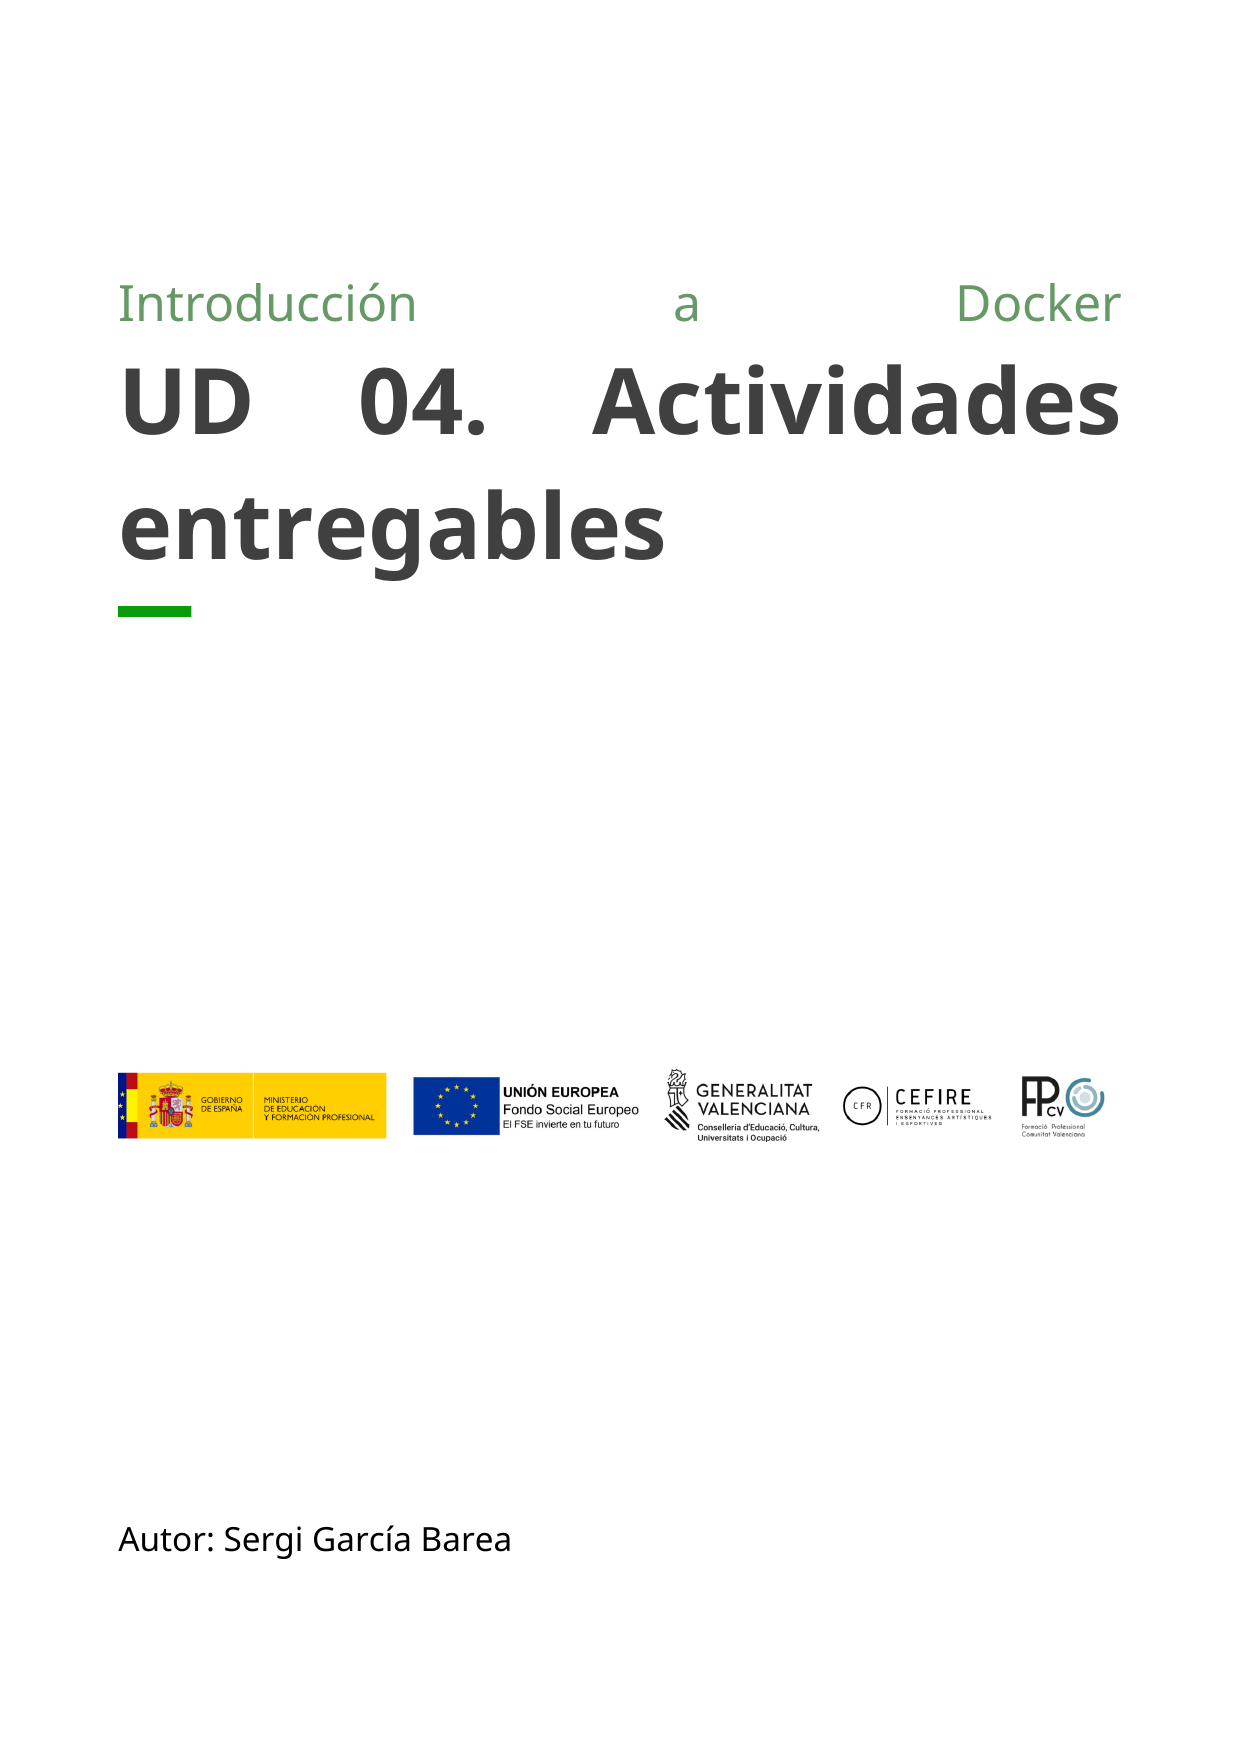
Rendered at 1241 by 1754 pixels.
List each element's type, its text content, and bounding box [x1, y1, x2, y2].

text Autor: Sergi García Barea [118, 1516, 1122, 1561]
picture [118, 1068, 1122, 1142]
picture [118, 606, 192, 617]
title Introducción a Docker UD 04. Actividades entregables [118, 268, 1122, 586]
